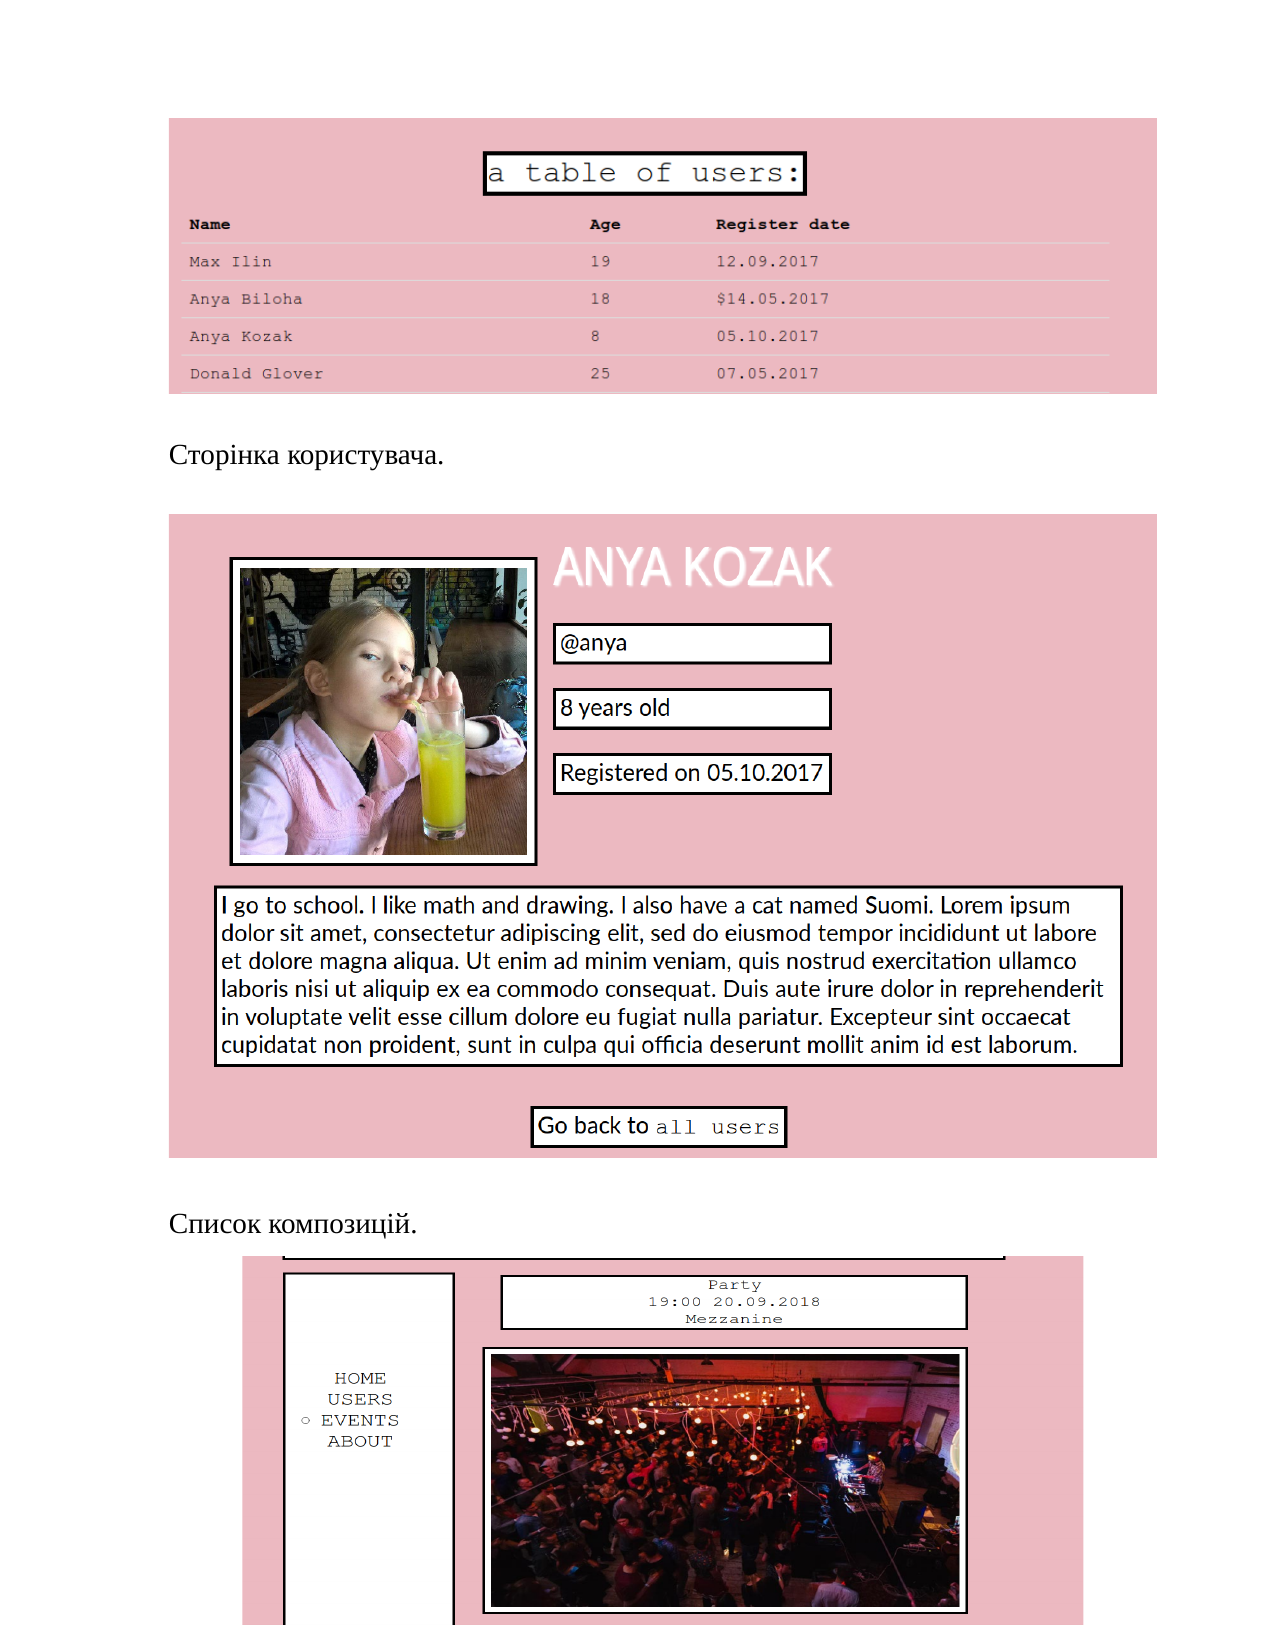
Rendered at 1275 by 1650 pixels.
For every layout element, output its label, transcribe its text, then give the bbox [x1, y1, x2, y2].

text Сторінка користувача. [169, 437, 1157, 471]
picture [168, 118, 1157, 394]
text Список композицій. [169, 1206, 1157, 1239]
picture [168, 514, 1157, 1158]
picture [242, 1256, 1084, 1625]
